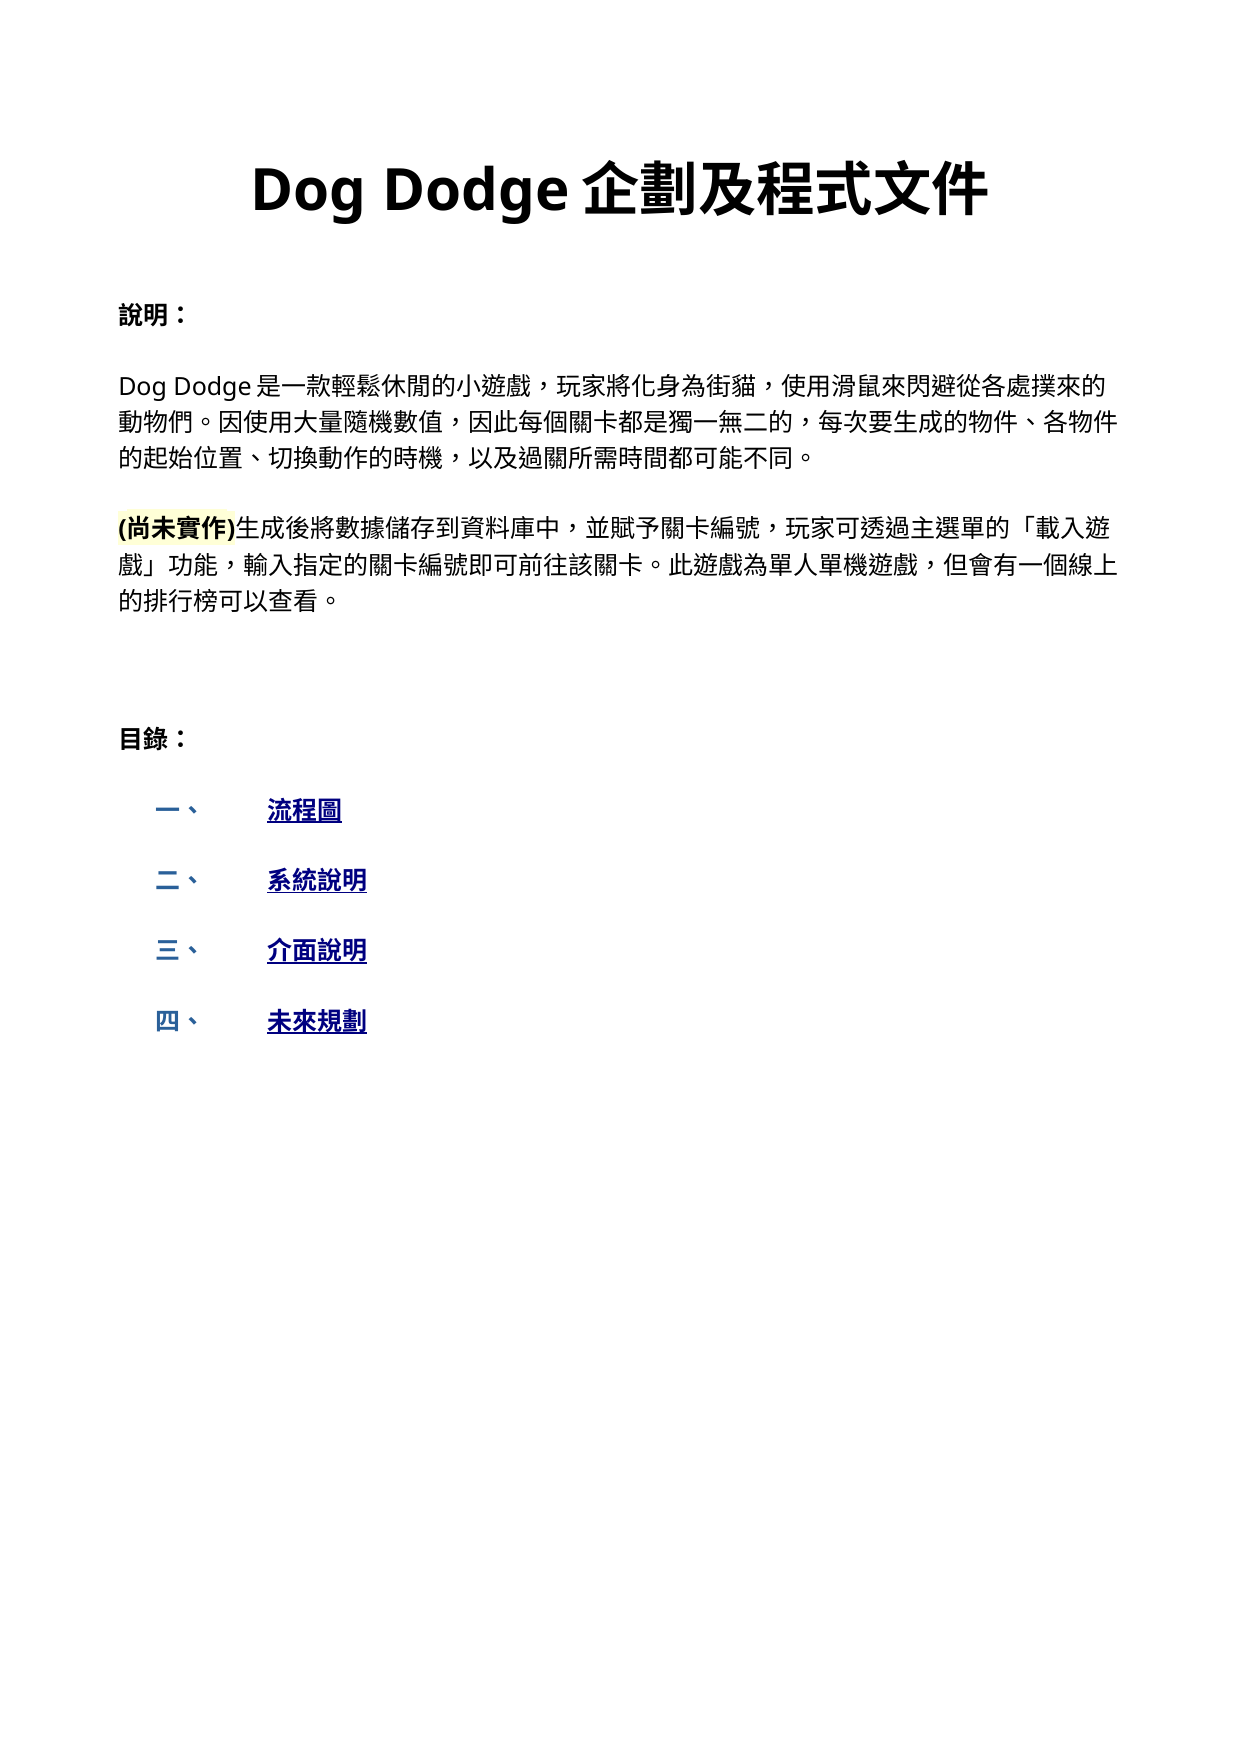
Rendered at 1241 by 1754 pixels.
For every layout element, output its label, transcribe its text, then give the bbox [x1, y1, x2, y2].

text 說明： [118, 296, 1122, 332]
list 系統說明 [156, 861, 1122, 897]
list 未來規劃 [156, 1001, 1122, 1037]
text Dog Dodge是一款輕鬆休閒的小遊戲，玩家將化身為街貓，使用滑鼠來閃避從各處撲來的動物們。因使用大量隨機數值，因此每個關卡都是獨一無二的，每次要生成的物件、各物件的起始位置、切換動作的時機，以及過關所需時間都可能不同。 [118, 366, 1122, 475]
title Dog Dodge企劃及程式文件 [118, 143, 1122, 228]
text 目錄： [118, 720, 1122, 756]
list 介面說明 [156, 931, 1122, 967]
text (尚未實作)生成後將數據儲存到資料庫中，並賦予關卡編號，玩家可透過主選單的「載入遊戲」功能，輸入指定的關卡編號即可前往該關卡。此遊戲為單人單機遊戲，但會有一個線上的排行榜可以查看。 [118, 509, 1122, 618]
list 流程圖 [156, 790, 1122, 826]
